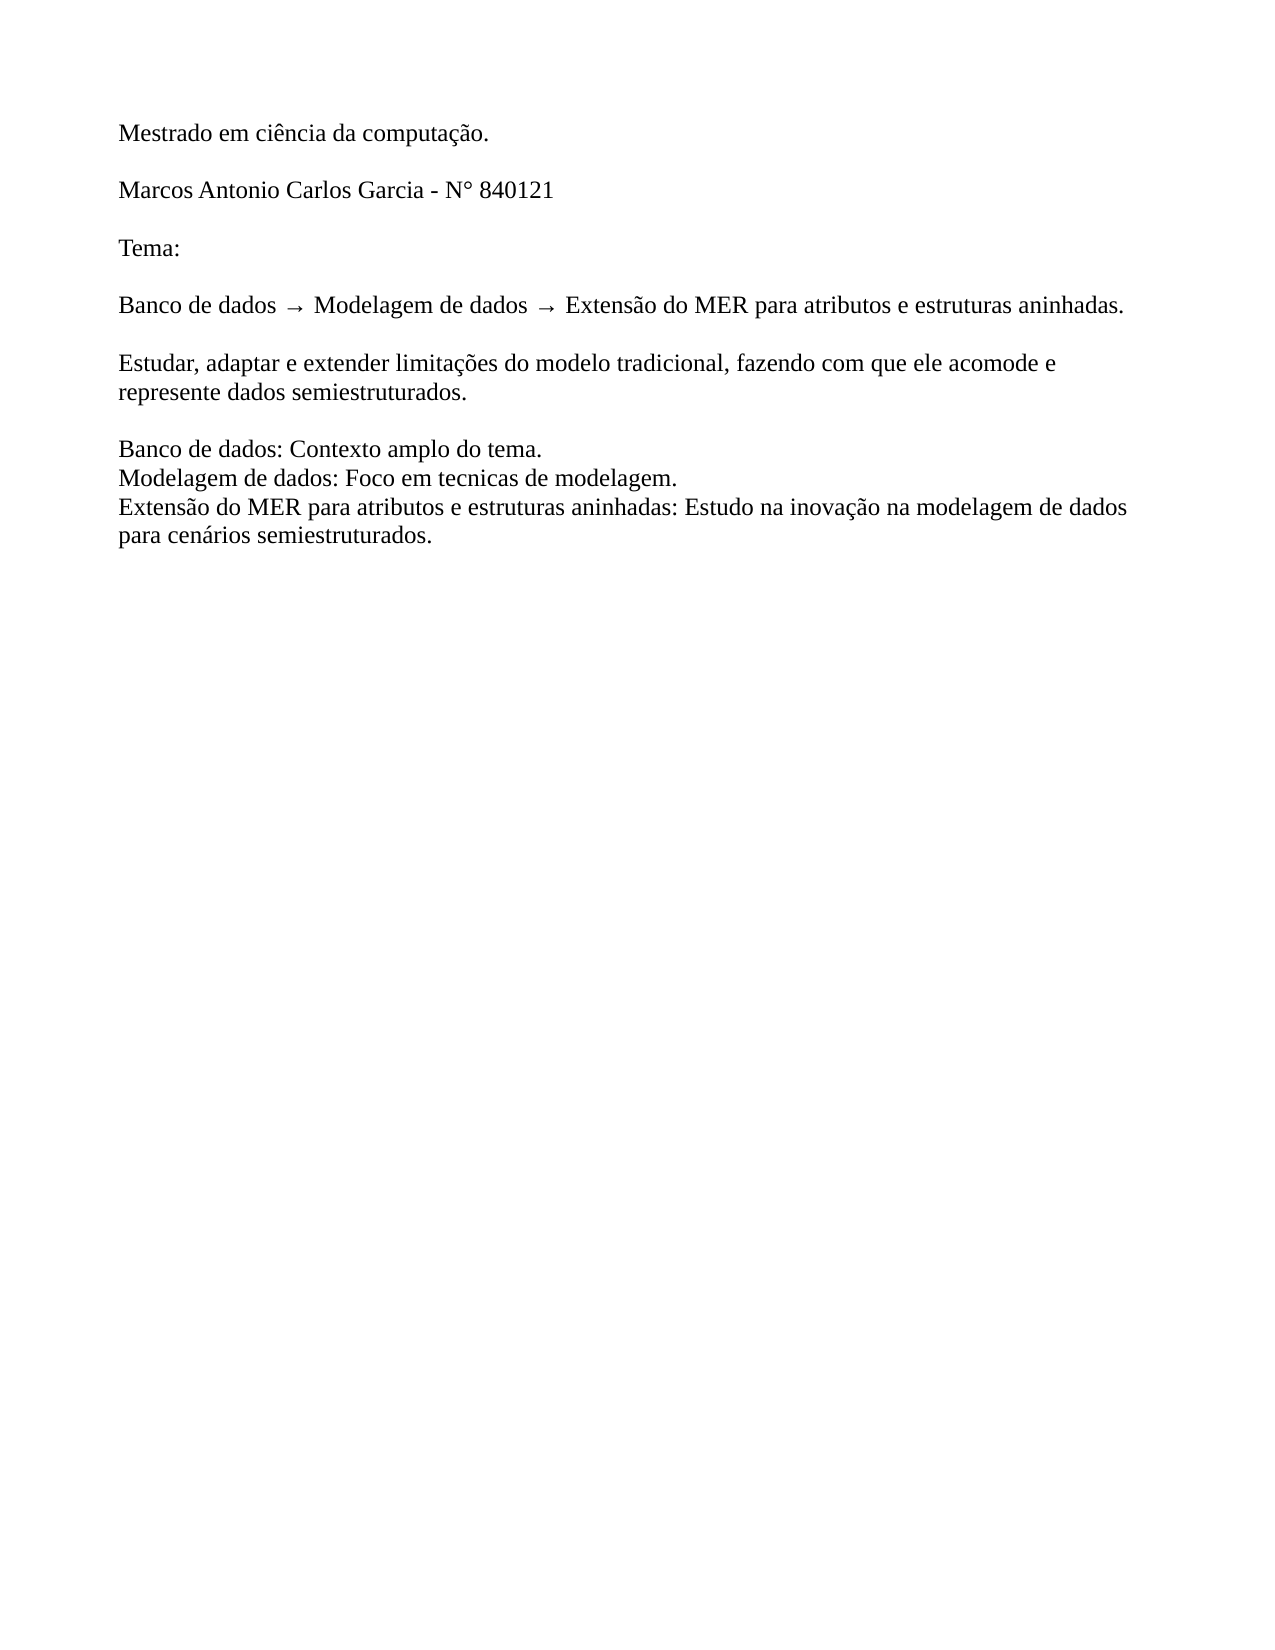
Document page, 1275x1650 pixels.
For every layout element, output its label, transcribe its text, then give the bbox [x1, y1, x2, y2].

text Modelagem de dados: Foco em tecnicas de modelagem. [118, 463, 1157, 492]
text Estudar, adaptar e extender limitações do modelo tradicional, fazendo com que ele acomode e represente dados semiestruturados. [118, 348, 1157, 406]
text Marcos Antonio Carlos Garcia - N° 840121 [118, 176, 1157, 204]
text Banco de dados: Contexto amplo do tema. [118, 434, 1157, 463]
text Extensão do MER para atributos e estruturas aninhadas: Estudo na inovação na modelagem de dados para cenários semiestruturados. [118, 492, 1157, 549]
text Banco de dados → Modelagem de dados → Extensão do MER para atributos e estruturas aninhadas. [118, 291, 1157, 319]
text Tema: [118, 233, 1157, 262]
text Mestrado em ciência da computação. [118, 118, 1157, 147]
